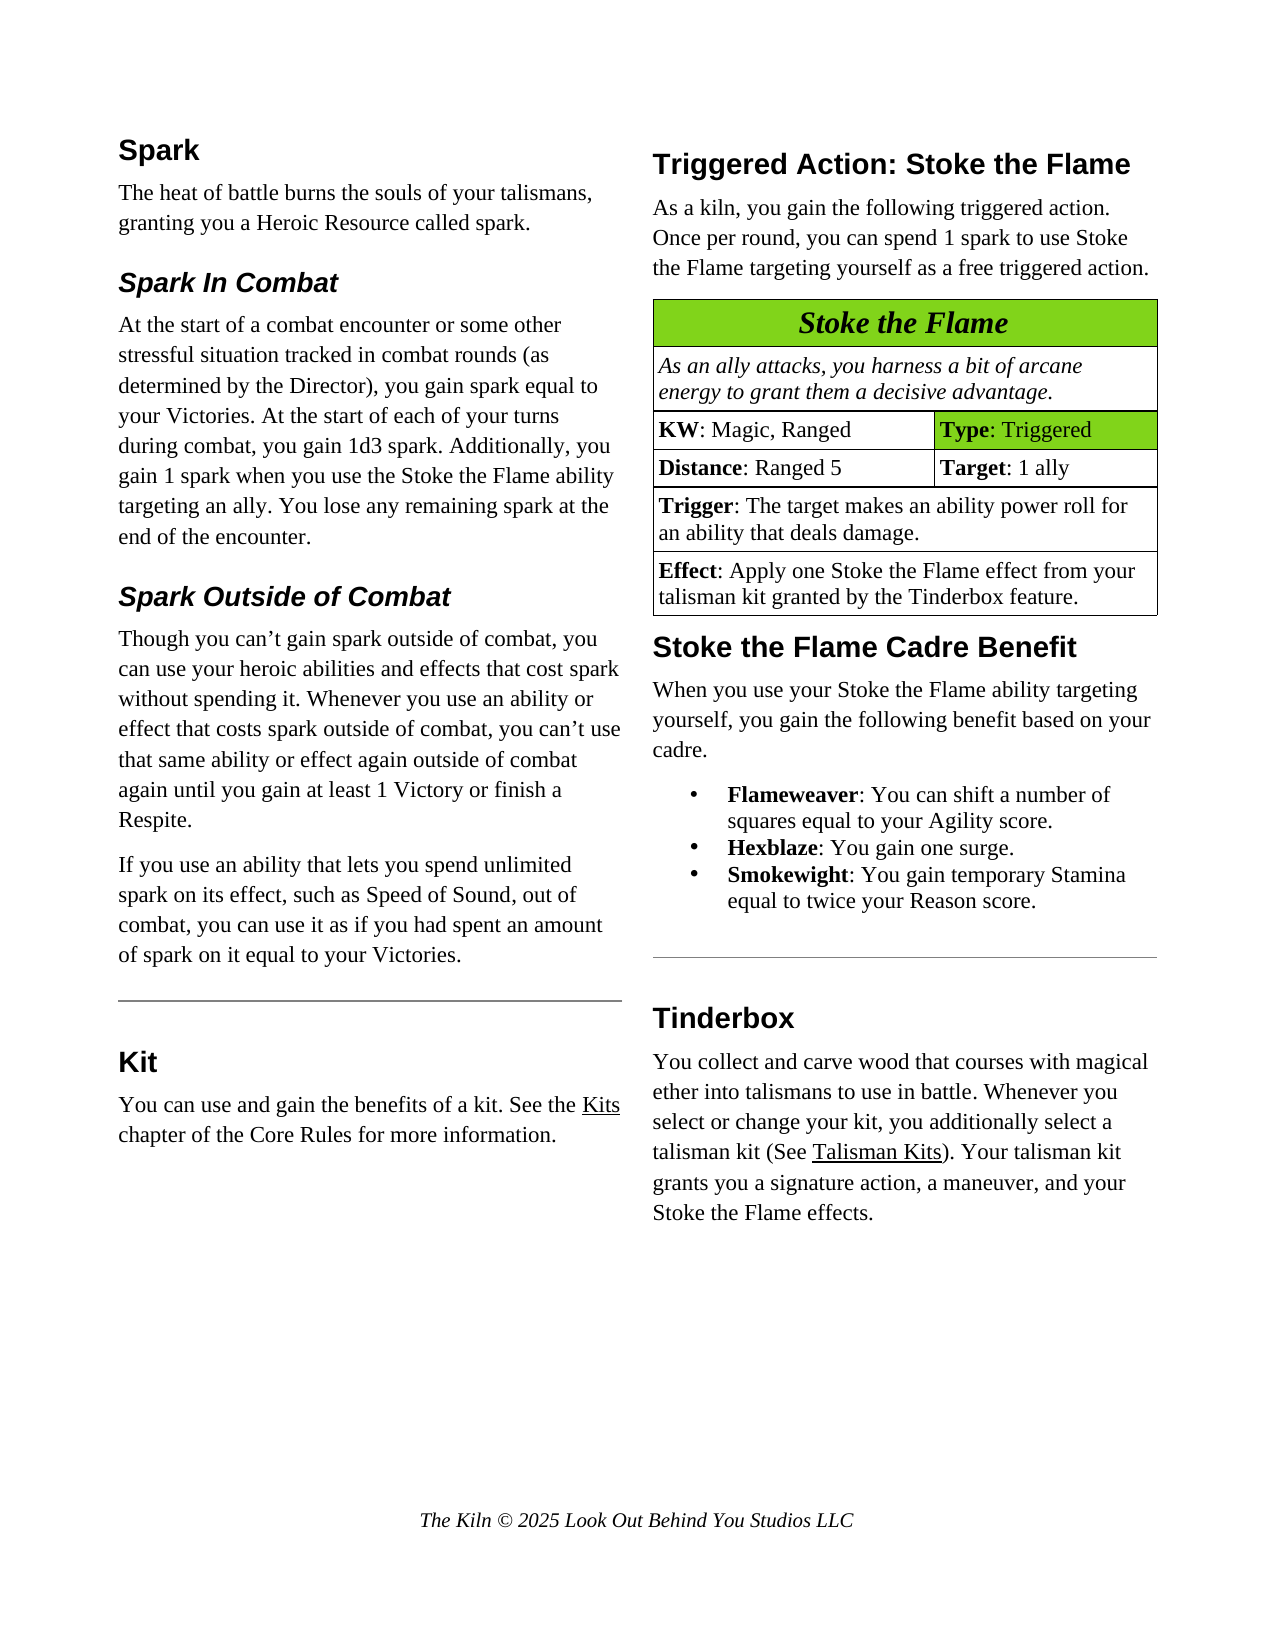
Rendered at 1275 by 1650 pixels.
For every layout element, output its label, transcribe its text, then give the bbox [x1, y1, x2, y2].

text Though you can’t gain spark outside of combat, you can use your heroic abilities and effects that cost spark without spending it. Whenever you use an ability or effect that costs spark outside of combat, you can’t use that same ability or effect again outside of combat again until you gain at least 1 Victory or finish a Respite. [118, 625, 622, 832]
table_header Trigger: The target makes an ability power roll for an ability that deals damage. [654, 488, 1157, 551]
table_header KW: Magic, Ranged [654, 412, 934, 449]
table_cell Distance: Ranged 5 [654, 450, 934, 486]
text The heat of battle burns the souls of your talismans, granting you a Heroic Resource called spark. [118, 179, 622, 236]
text You can use and gain the benefits of a kit. See the Kits chapter of the Core Rules for more information. [118, 1091, 622, 1148]
subtitle Spark [118, 133, 622, 166]
subtitle Kit [118, 1045, 622, 1079]
table_cell As an ally attacks, you harness a bit of arcane energy to grant them a decisive advantage. [654, 347, 1157, 410]
text You collect and carve wood that courses with magical ether into talismans to use in battle. Whenever you select or change your kit, you additionally select a talisman kit (See Talisman Kits). Your talisman kit grants you a signature action, a maneuver, and your Stoke the Flame effects. [652, 1048, 1157, 1225]
text If you use an ability that lets you spend unlimited spark on its effect, such as Speed of Sound, out of combat, you can use it as if you had spent an amount of spark on it equal to your Victories. [118, 851, 622, 968]
list Smokewight: You gain temporary Stamina equal to twice your Reason score. [690, 861, 1157, 914]
text As a kiln, you gain the following triggered action. Once per round, you can spend 1 spark to use Stoke the Flame targeting yourself as a free triggered action. [652, 193, 1157, 280]
table_header Stoke the Flame [654, 300, 1157, 346]
subtitle Spark In Combat [118, 267, 622, 298]
table_cell Effect: Apply one Stoke the Flame effect from your talisman kit granted by the Tinderbox feature. [654, 552, 1157, 615]
text When you use your Stoke the Flame ability targeting yourself, you gain the following benefit based on your cadre. [652, 676, 1157, 763]
table_header Type: Triggered [935, 412, 1157, 449]
subtitle Tinderbox [652, 1001, 1157, 1035]
subtitle Stoke the Flame Cadre Benefit [652, 630, 1157, 663]
subtitle Spark Outside of Combat [118, 580, 622, 612]
list Flameweaver: You can shift a number of squares equal to your Agility score. [690, 781, 1157, 834]
text At the start of a combat encounter or some other stressful situation tracked in combat rounds (as determined by the Director), you gain spark equal to your Victories. At the start of each of your turns during combat, you gain 1d3 spark. Additionally, you gain 1 spark when you use the Stoke the Flame ability targeting an ally. You lose any remaining spark at the end of the encounter. [118, 311, 622, 549]
subtitle Triggered Action: Stoke the Flame [652, 147, 1157, 181]
table_cell Target: 1 ally [935, 450, 1157, 486]
list Hexblaze: You gain one surge. [690, 834, 1157, 861]
